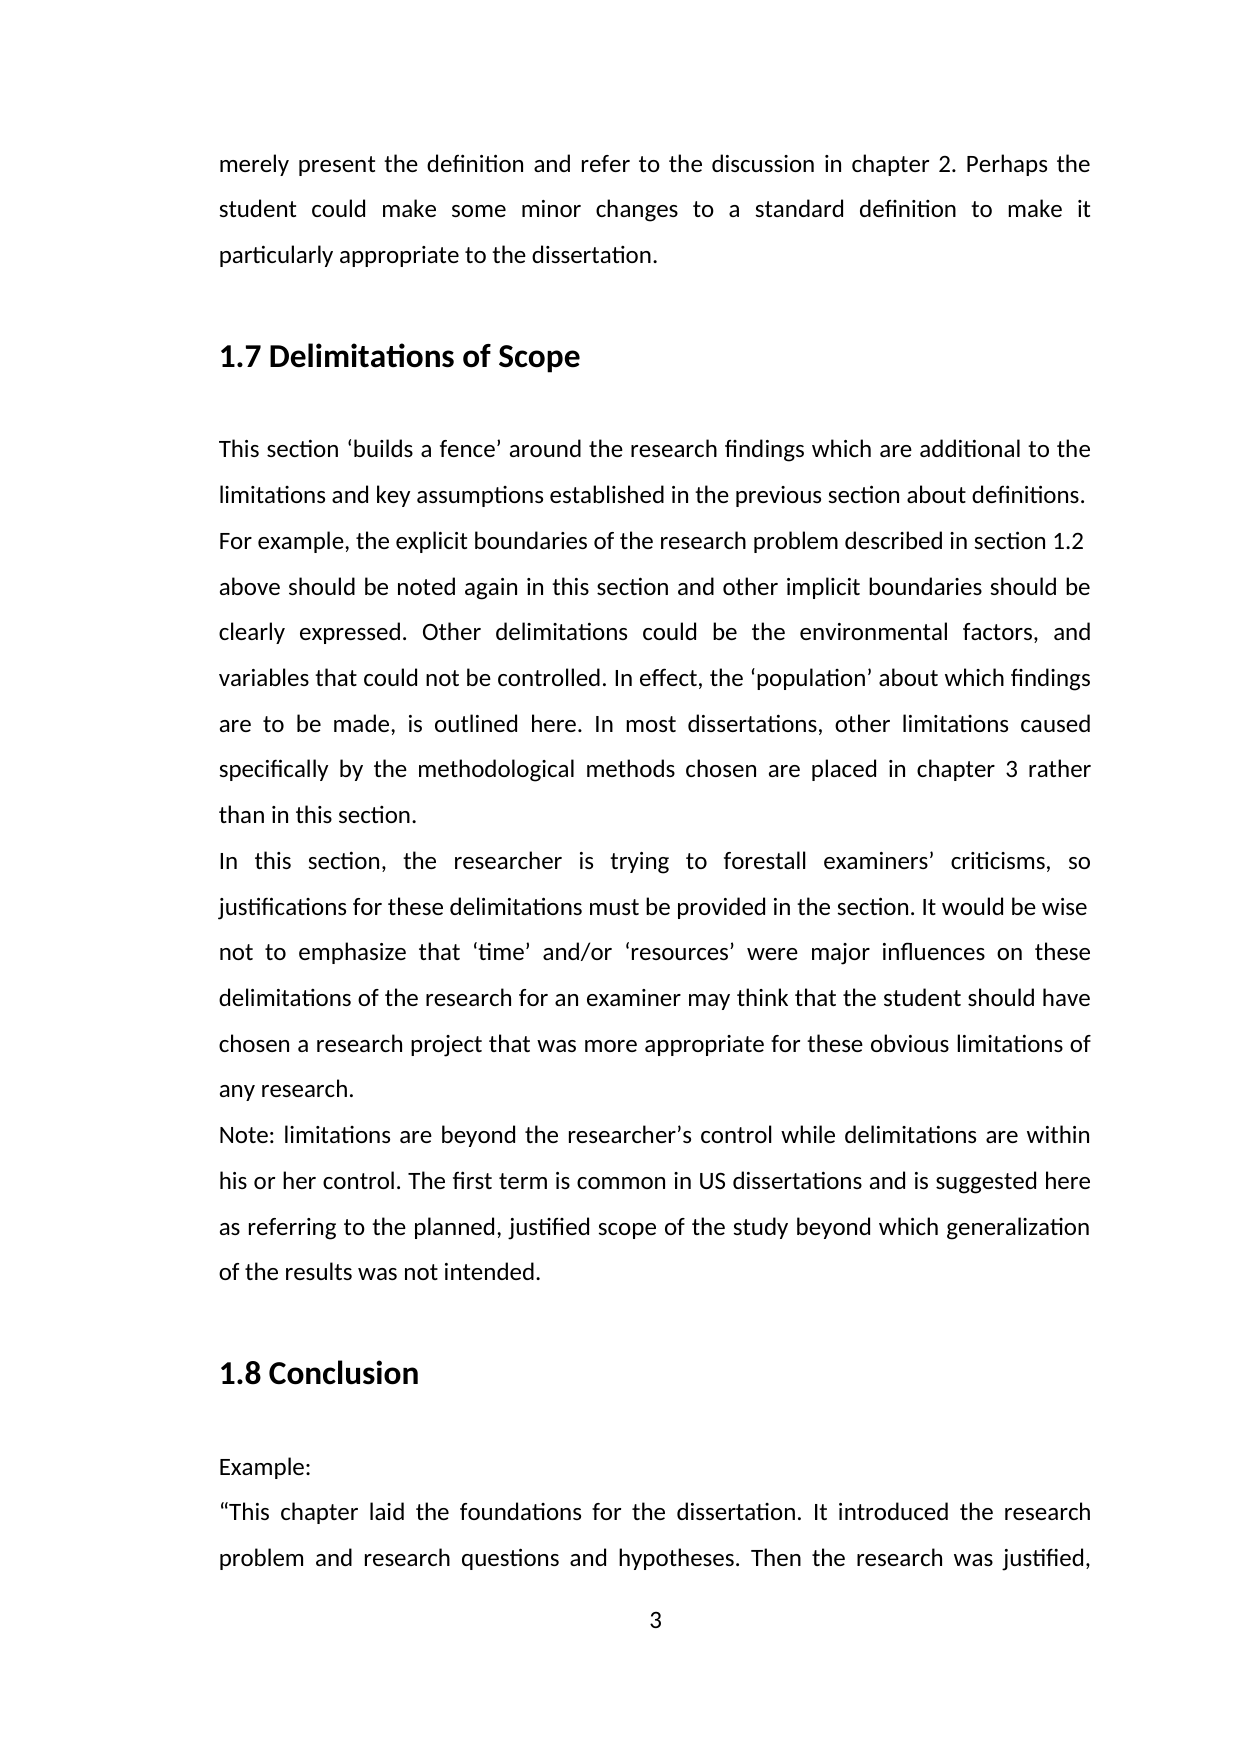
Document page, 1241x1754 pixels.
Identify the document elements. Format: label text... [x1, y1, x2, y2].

subtitle 1.8 Conclusion [218, 1352, 1092, 1393]
text above should be noted again in this section and other implicit boundaries should be clearly expressed. Other delimitations could be the environmental factors, and variables that could not be controlled. In effect, the ‘population’ about which findings are to be made, is outlined here. In most dissertations, other limitations caused specifically by the methodological methods chosen are placed in chapter 3 rather than in this section. [218, 571, 1092, 830]
text “This chapter laid the foundations for the dissertation. It introduced the research problem and research questions and hypotheses. Then the research was justified, [218, 1497, 1092, 1573]
text Note: limitations are beyond the researcher’s control while delimitations are within his or her control. The first term is common in US dissertations and is suggested here as referring to the planned, justified scope of the study beyond which generalization of the results was not intended. [218, 1119, 1092, 1287]
text In this section, the researcher is trying to forestall examiners’ criticisms, so justifications for these delimitations must be provided in the section. It would be wise [218, 845, 1092, 921]
text not to emphasize that ‘time’ and/or ‘resources’ were major influences on these delimitations of the research for an examiner may think that the student should have chosen a research project that was more appropriate for these obvious limitations of any research. [218, 936, 1092, 1104]
text This section ‘builds a fence’ around the research findings which are additional to the limitations and key assumptions established in the previous section about definitions. [218, 433, 1092, 510]
text For example, the explicit boundaries of the research problem described in section 1.2 [218, 525, 1092, 555]
text merely present the definition and refer to the discussion in chapter 2. Perhaps the student could make some minor changes to a standard definition to make it particularly appropriate to the dissertation. [218, 148, 1092, 270]
text Example: [218, 1451, 1092, 1481]
subtitle 1.7 Delimitations of Scope [218, 335, 1092, 376]
